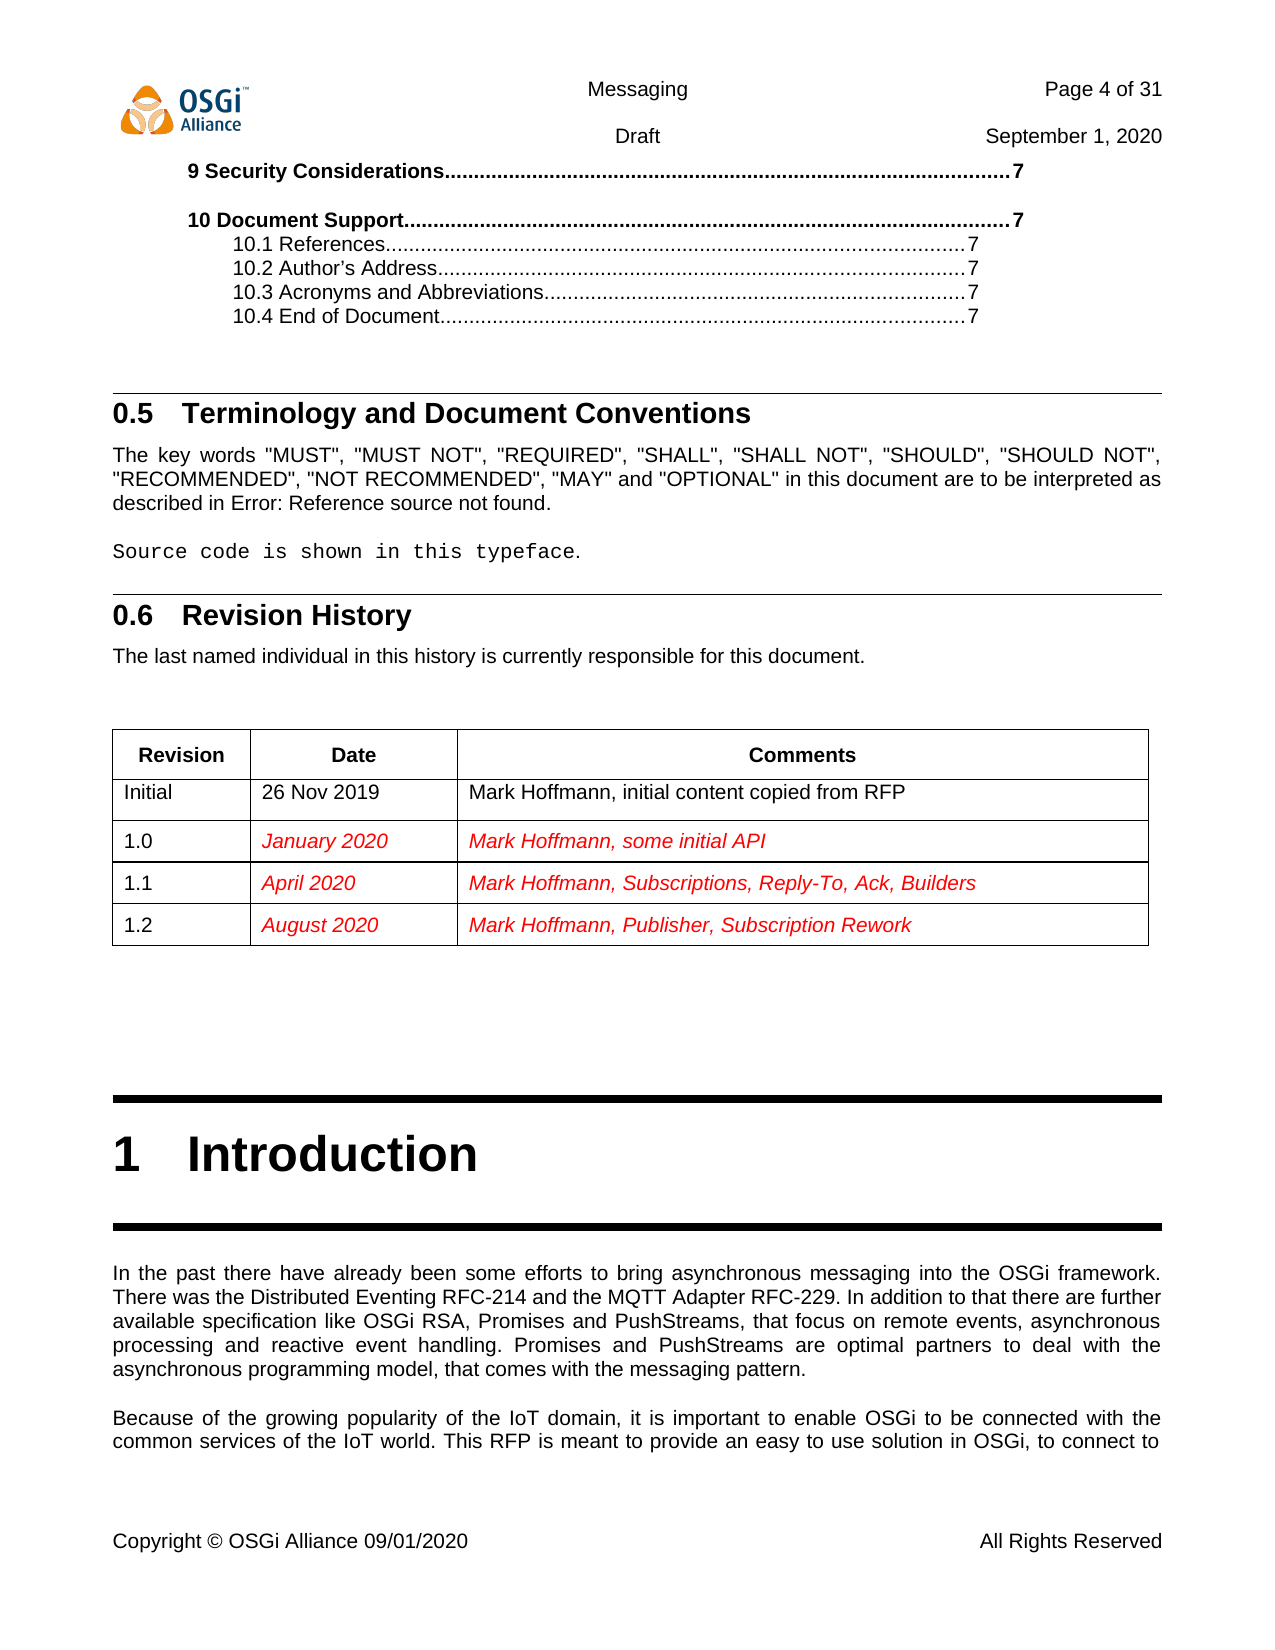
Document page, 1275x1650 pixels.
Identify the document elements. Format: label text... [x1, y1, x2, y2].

text 9 Security Considerations 7 [187, 159, 1162, 183]
text Source code is shown in this typeface. [112, 539, 1162, 565]
table_cell 1.2 [113, 904, 250, 945]
table_cell 1.1 [113, 863, 250, 903]
picture [113, 78, 257, 142]
table_cell January 2020 [251, 821, 457, 861]
text The last named individual in this history is currently responsible for this document. [112, 643, 1162, 667]
table_cell Mark Hoffmann, some initial API [458, 821, 1148, 861]
table_cell Mark Hoffmann, Publisher, Subscription Rework [458, 904, 1148, 945]
text 10 Document Support 7 [187, 208, 1162, 232]
table_cell August 2020 [251, 904, 457, 945]
table_cell Mark Hoffmann, Subscriptions, Reply-To, Ack, Builders [458, 863, 1148, 903]
table_cell 1.0 [113, 821, 250, 861]
table_cell Mark Hoffmann, initial content copied from RFP [458, 780, 1148, 820]
table_header Revision [113, 730, 250, 779]
text The key words "MUST", "MUST NOT", "REQUIRED", "SHALL", "SHALL NOT", "SHOULD", "SHOULD NOT", "RECOMMENDED", "NOT RECOMMENDED", "MAY" and "OPTIONAL" in this document are to be interpreted as described in Fehler: Verweis nicht gefunden. [112, 442, 1162, 514]
table_cell Initial [113, 780, 250, 820]
text 10.1 References 7 [232, 232, 1162, 256]
table_cell April 2020 [251, 863, 457, 903]
text 10.4 End of Document 7 [232, 304, 1162, 328]
subtitle Introduction [112, 1096, 1162, 1231]
subtitle Terminology and Document Conventions [112, 394, 1162, 430]
table_cell 26 Nov 2019 [251, 780, 457, 820]
subtitle Revision History [112, 595, 1162, 631]
text 10.3 Acronyms and Abbreviations 7 [232, 280, 1162, 304]
text In the past there have already been some efforts to bring asynchronous messaging into the OSGi framework. There was the Distributed Eventing RFC-214 and the MQTT Adapter RFC-229. In addition to that there are further available specification like OSGi RSA, Promises and PushStreams, that focus on remote events, asynchronous processing and reactive event handling. Promises and PushStreams are optimal partners to deal with the asynchronous programming model, that comes with the messaging pattern. [112, 1261, 1162, 1380]
text Because of the growing popularity of the IoT domain, it is important to enable OSGi to be connected with the common services of the IoT world. This RFP is meant to provide an easy to use solution in OSGi, to connect to [112, 1405, 1162, 1453]
table_header Date [251, 730, 457, 779]
text 10.2 Author’s Address 7 [232, 256, 1162, 280]
table_header Comments [458, 730, 1148, 779]
